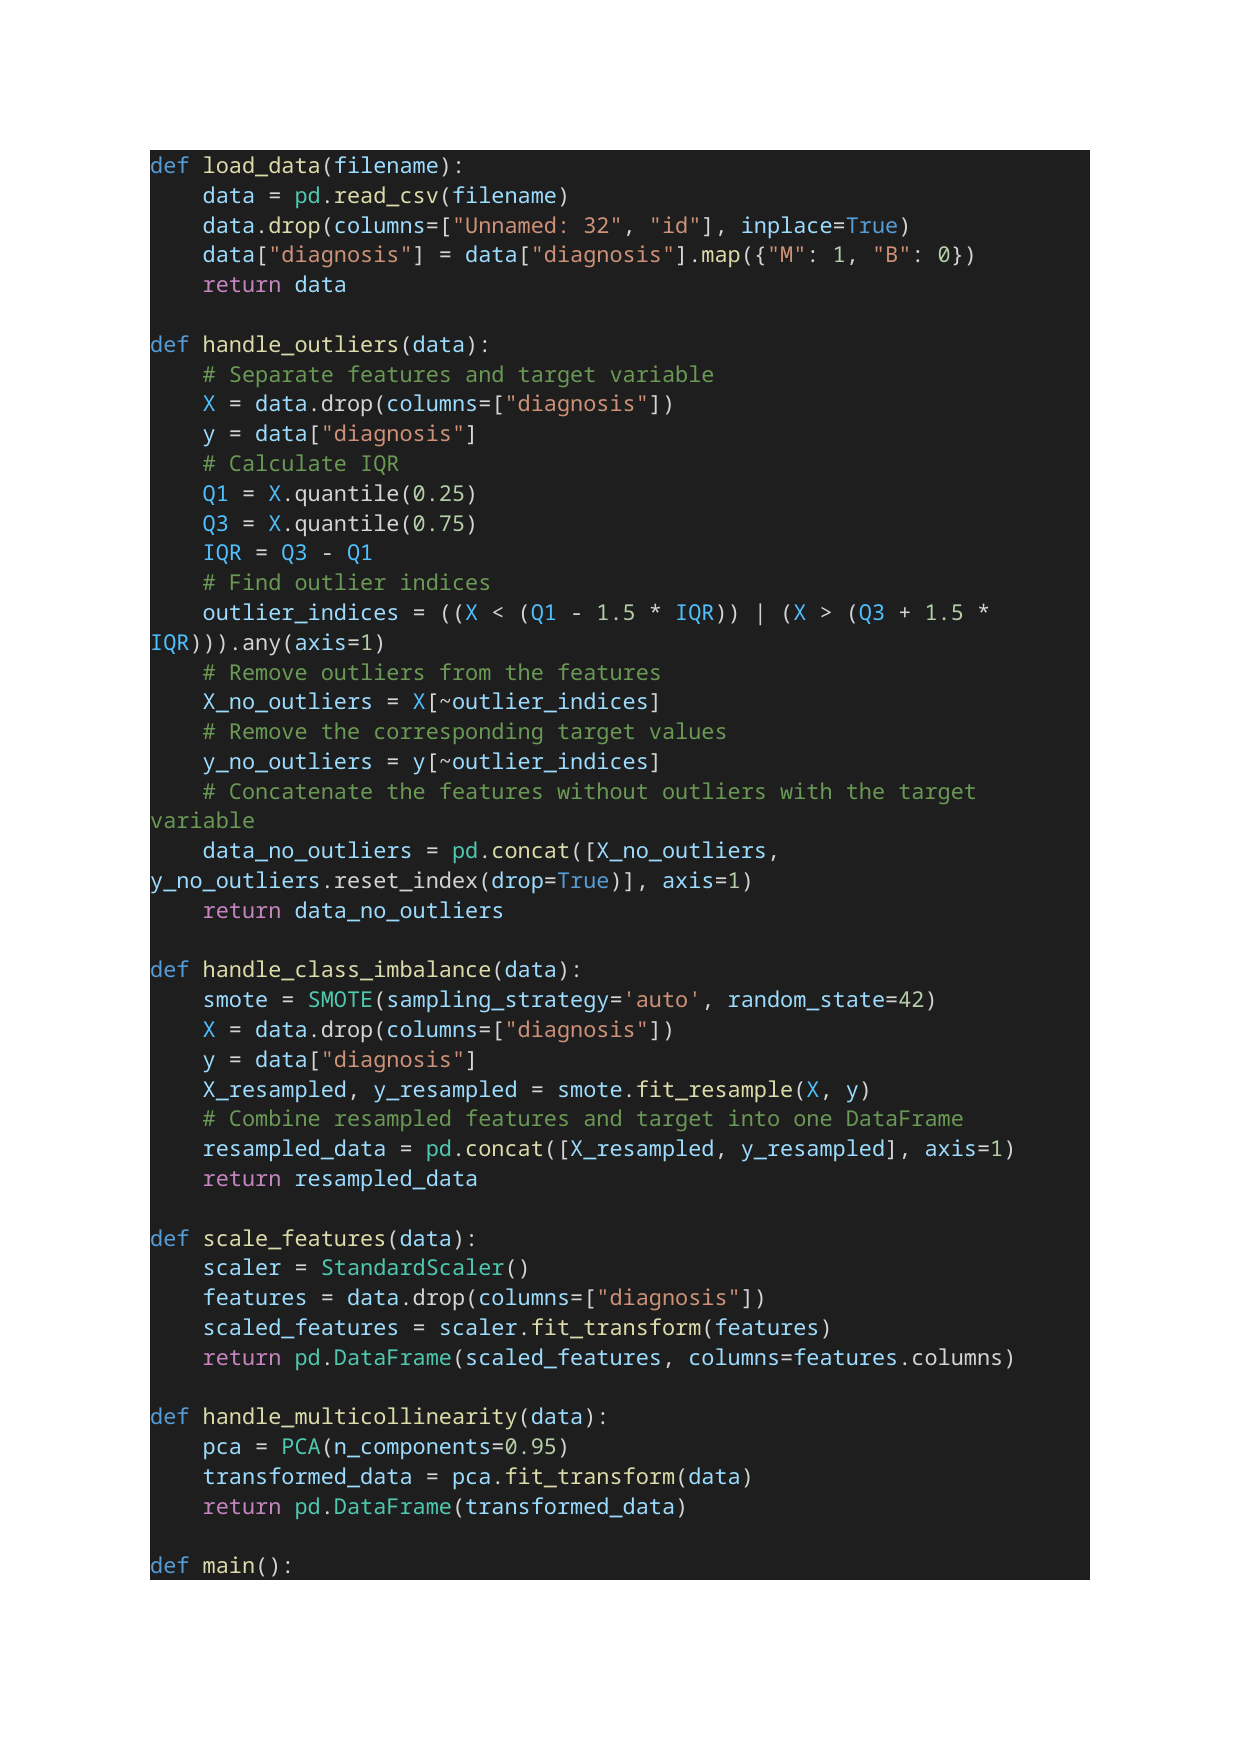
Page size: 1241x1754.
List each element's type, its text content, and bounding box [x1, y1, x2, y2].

text # Find outlier indices [150, 567, 1090, 597]
text # Remove outliers from the features [150, 656, 1090, 686]
text data = pd.read_csv(filename) [150, 180, 1090, 209]
text def handle_multicollinearity(data): [150, 1401, 1090, 1431]
text data.drop(columns=["Unnamed: 32", "id"], inplace=True) [150, 209, 1090, 239]
text X_no_outliers = X[~outlier_indices] [150, 686, 1090, 716]
text # Calculate IQR [150, 448, 1090, 478]
text data_no_outliers = pd.concat([X_no_outliers, y_no_outliers.reset_index(drop=True)], axis=1) [150, 835, 1090, 895]
text # Remove the corresponding target values [150, 716, 1090, 746]
text def load_data(filename): [150, 150, 1090, 180]
text return pd.DataFrame(transformed_data) [150, 1491, 1090, 1520]
text return pd.DataFrame(scaled_features, columns=features.columns) [150, 1342, 1090, 1371]
text X = data.drop(columns=["diagnosis"]) [150, 388, 1090, 418]
text X = data.drop(columns=["diagnosis"]) [150, 1014, 1090, 1044]
text y_no_outliers = y[~outlier_indices] [150, 746, 1090, 776]
text def main(): [150, 1550, 1090, 1580]
text y = data["diagnosis"] [150, 1044, 1090, 1073]
text def handle_class_imbalance(data): [150, 954, 1090, 984]
text outlier_indices = ((X < (Q1 - 1.5 * IQR)) | (X > (Q3 + 1.5 * IQR))).any(axis=1) [150, 597, 1090, 656]
text Q3 = X.quantile(0.75) [150, 507, 1090, 537]
text def scale_features(data): [150, 1222, 1090, 1252]
text scaler = StandardScaler() [150, 1252, 1090, 1282]
text # Combine resampled features and target into one DataFrame [150, 1103, 1090, 1133]
text features = data.drop(columns=["diagnosis"]) [150, 1282, 1090, 1312]
text # Concatenate the features without outliers with the target variable [150, 776, 1090, 835]
text # Separate features and target variable [150, 358, 1090, 388]
text data["diagnosis"] = data["diagnosis"].map({"M": 1, "B": 0}) [150, 239, 1090, 269]
text y = data["diagnosis"] [150, 418, 1090, 448]
text scaled_features = scaler.fit_transform(features) [150, 1312, 1090, 1342]
text return data [150, 269, 1090, 299]
text IQR = Q3 - Q1 [150, 537, 1090, 567]
text def handle_outliers(data): [150, 329, 1090, 358]
text X_resampled, y_resampled = smote.fit_resample(X, y) [150, 1073, 1090, 1103]
text smote = SMOTE(sampling_strategy='auto', random_state=42) [150, 984, 1090, 1014]
text resampled_data = pd.concat([X_resampled, y_resampled], axis=1) [150, 1133, 1090, 1163]
text Q1 = X.quantile(0.25) [150, 478, 1090, 507]
text pca = PCA(n_components=0.95) [150, 1431, 1090, 1461]
text return resampled_data [150, 1163, 1090, 1193]
text transformed_data = pca.fit_transform(data) [150, 1461, 1090, 1491]
text return data_no_outliers [150, 895, 1090, 924]
